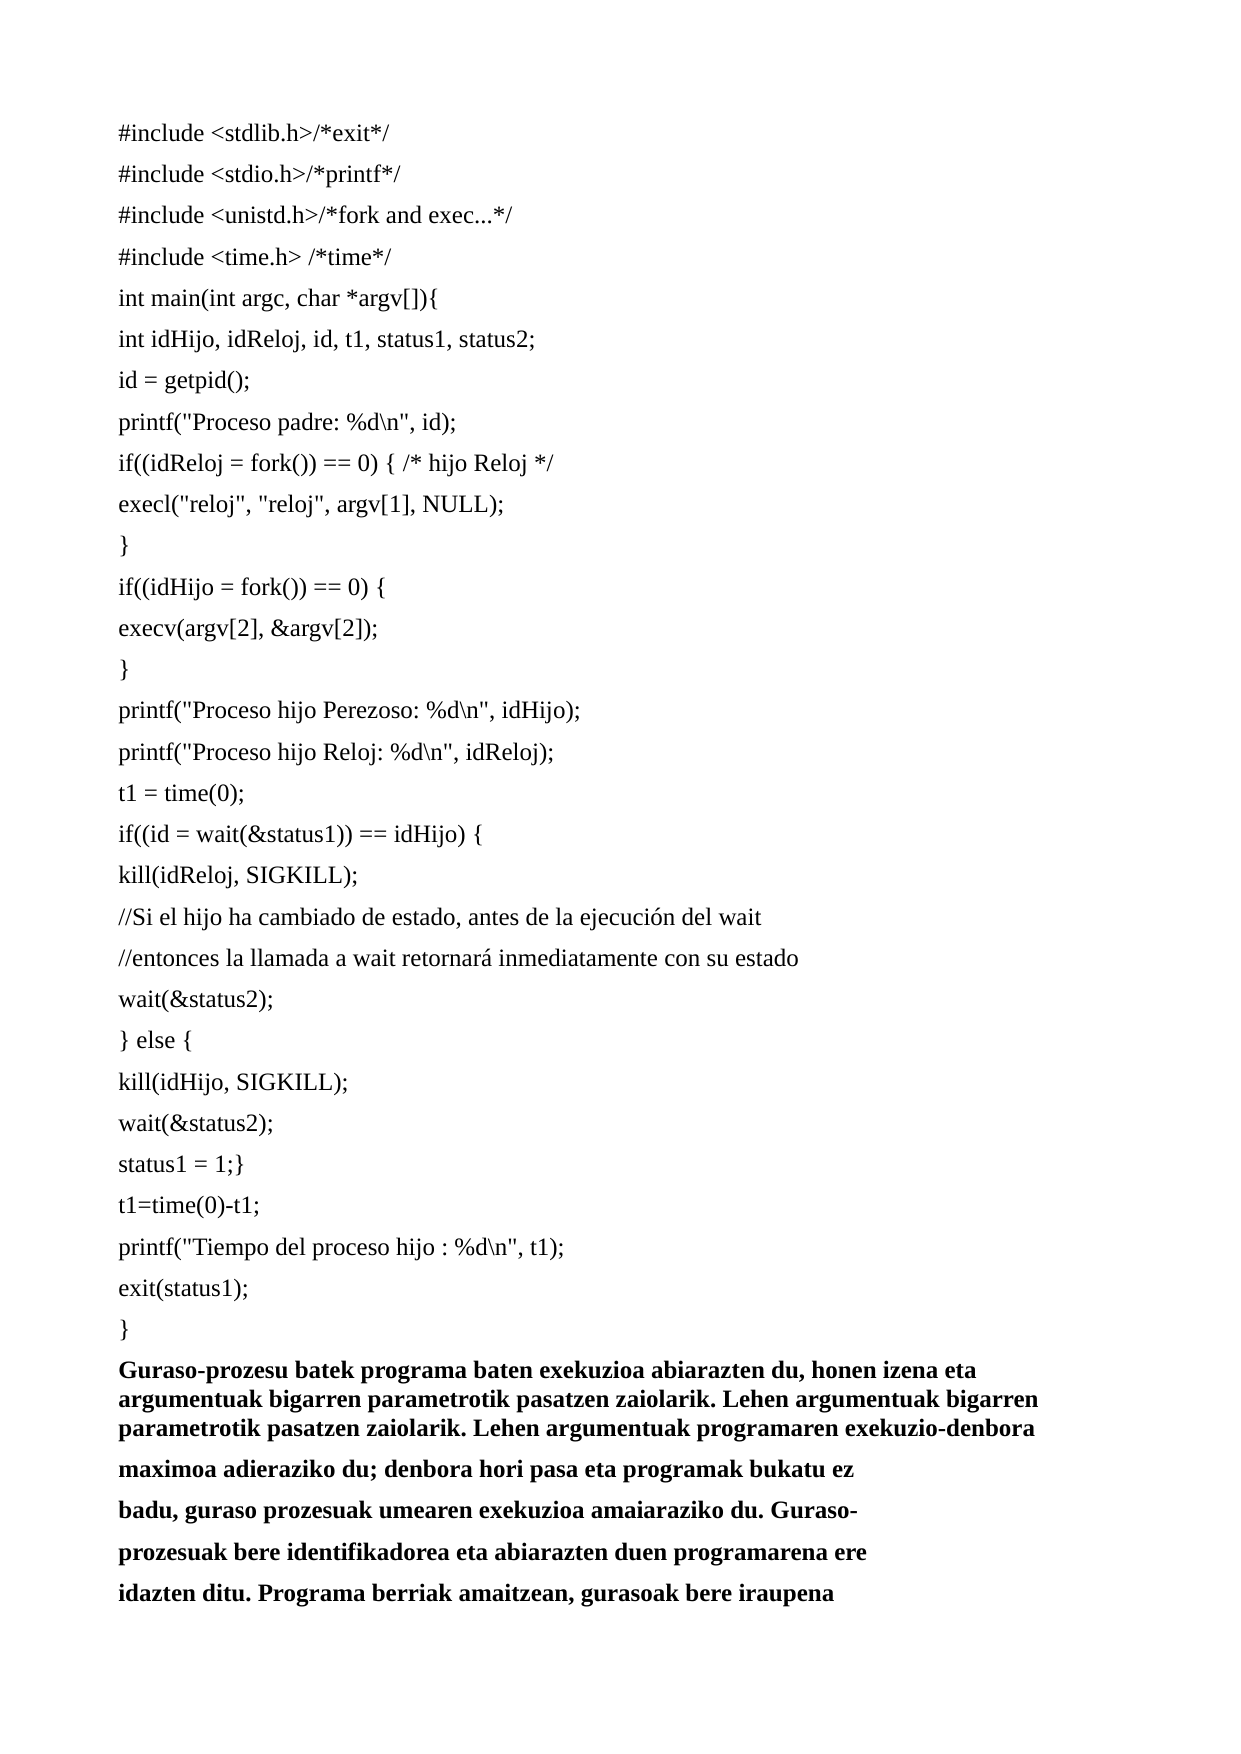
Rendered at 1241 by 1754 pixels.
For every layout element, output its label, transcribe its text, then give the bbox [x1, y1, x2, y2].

text #include <stdlib.h>/*exit*/ [118, 118, 1122, 147]
text maximoa adieraziko du; denbora hori pasa eta programak bukatu ez [118, 1454, 1122, 1483]
text printf("Proceso hijo Perezoso: %d\n", idHijo); [118, 696, 1122, 724]
text kill(idHijo, SIGKILL); [118, 1067, 1122, 1096]
text wait(&status2); [118, 1108, 1122, 1137]
text wait(&status2); [118, 984, 1122, 1013]
text #include <unistd.h>/*fork and exec...*/ [118, 201, 1122, 229]
text prozesuak bere identifikadorea eta abiarazten duen programarena ere [118, 1537, 1122, 1566]
text //Si el hijo ha cambiado de estado, antes de la ejecución del wait [118, 902, 1122, 931]
text } [118, 531, 1122, 559]
text int idHijo, idReloj, id, t1, status1, status2; [118, 324, 1122, 353]
text Guraso-prozesu batek programa baten exekuzioa abiarazten du, honen izena eta argumentuak bigarren parametrotik pasatzen zaiolarik. Lehen argumentuak bigarren parametrotik pasatzen zaiolarik. Lehen argumentuak programaren exekuzio-denbora [118, 1356, 1122, 1442]
text idazten ditu. Programa berriak amaitzean, gurasoak bere iraupena [118, 1578, 1122, 1607]
text t1=time(0)-t1; [118, 1191, 1122, 1219]
text if((idHijo = fork()) == 0) { [118, 572, 1122, 601]
text if((id = wait(&status1)) == idHijo) { [118, 819, 1122, 848]
text badu, guraso prozesuak umearen exekuzioa amaiaraziko du. Guraso- [118, 1496, 1122, 1524]
text status1 = 1;} [118, 1149, 1122, 1178]
text //entonces la llamada a wait retornará inmediatamente con su estado [118, 943, 1122, 972]
text kill(idReloj, SIGKILL); [118, 861, 1122, 889]
text t1 = time(0); [118, 778, 1122, 807]
text exit(status1); [118, 1273, 1122, 1302]
text printf("Proceso hijo Reloj: %d\n", idReloj); [118, 737, 1122, 766]
text printf("Proceso padre: %d\n", id); [118, 407, 1122, 436]
text } else { [118, 1026, 1122, 1054]
text int main(int argc, char *argv[]){ [118, 283, 1122, 312]
text execv(argv[2], &argv[2]); [118, 613, 1122, 642]
text printf("Tiempo del proceso hijo : %d\n", t1); [118, 1232, 1122, 1261]
text } [118, 654, 1122, 683]
text if((idReloj = fork()) == 0) { /* hijo Reloj */ [118, 448, 1122, 477]
text } [118, 1314, 1122, 1343]
text execl("reloj", "reloj", argv[1], NULL); [118, 489, 1122, 518]
text #include <stdio.h>/*printf*/ [118, 159, 1122, 188]
text id = getpid(); [118, 366, 1122, 394]
text #include <time.h> /*time*/ [118, 242, 1122, 271]
